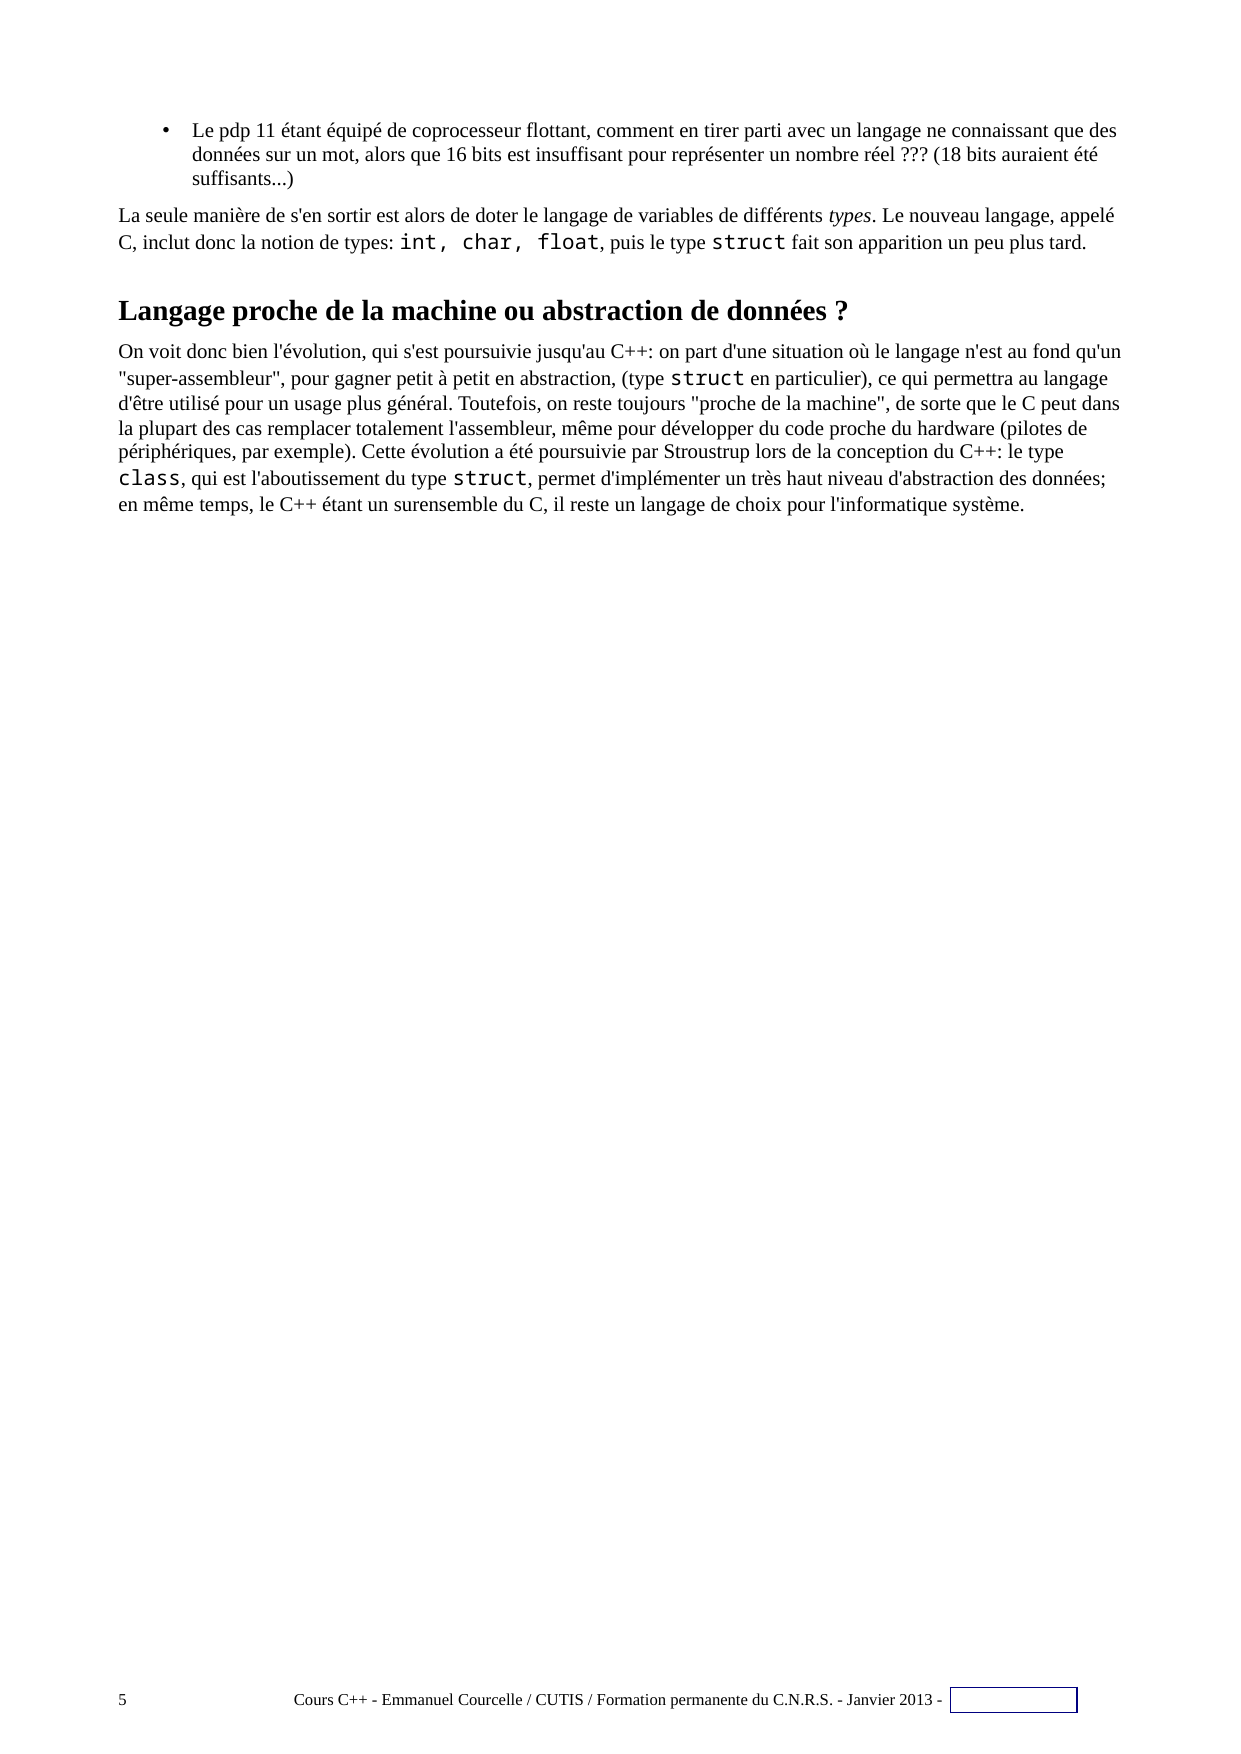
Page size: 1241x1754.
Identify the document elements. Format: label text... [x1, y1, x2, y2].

text On voit donc bien l'évolution, qui s'est poursuivie jusqu'au C++: on part d'une situation où le langage n'est au fond qu'un "super-assembleur", pour gagner petit à petit en abstraction, (type struct en particulier), ce qui permettra au langage d'être utilisé pour un usage plus général. Toutefois, on reste toujours "proche de la machine", de sorte que le C peut dans la plupart des cas remplacer totalement l'assembleur, même pour développer du code proche du hardware (pilotes de périphériques, par exemple). Cette évolution a été poursuivie par Stroustrup lors de la conception du C++: le type class, qui est l'aboutissement du type struct, permet d'implémenter un très haut niveau d'abstraction des données; en même temps, le C++ étant un surensemble du C, il reste un langage de choix pour l'informatique système. [118, 339, 1122, 516]
subtitle Langage proche de la machine ou abstraction de données ? [118, 293, 1122, 326]
list Le pdp 11 étant équipé de coprocesseur flottant, comment en tirer parti avec un langage ne connaissant que des données sur un mot, alors que 16 bits est insuffisant pour représenter un nombre réel ??? (18 bits auraient été suffisants...) [162, 118, 1122, 190]
text La seule manière de s'en sortir est alors de doter le langage de variables de différents types. Le nouveau langage, appelé C, inclut donc la notion de types: int, char, float, puis le type struct fait son apparition un peu plus tard. [118, 203, 1122, 255]
